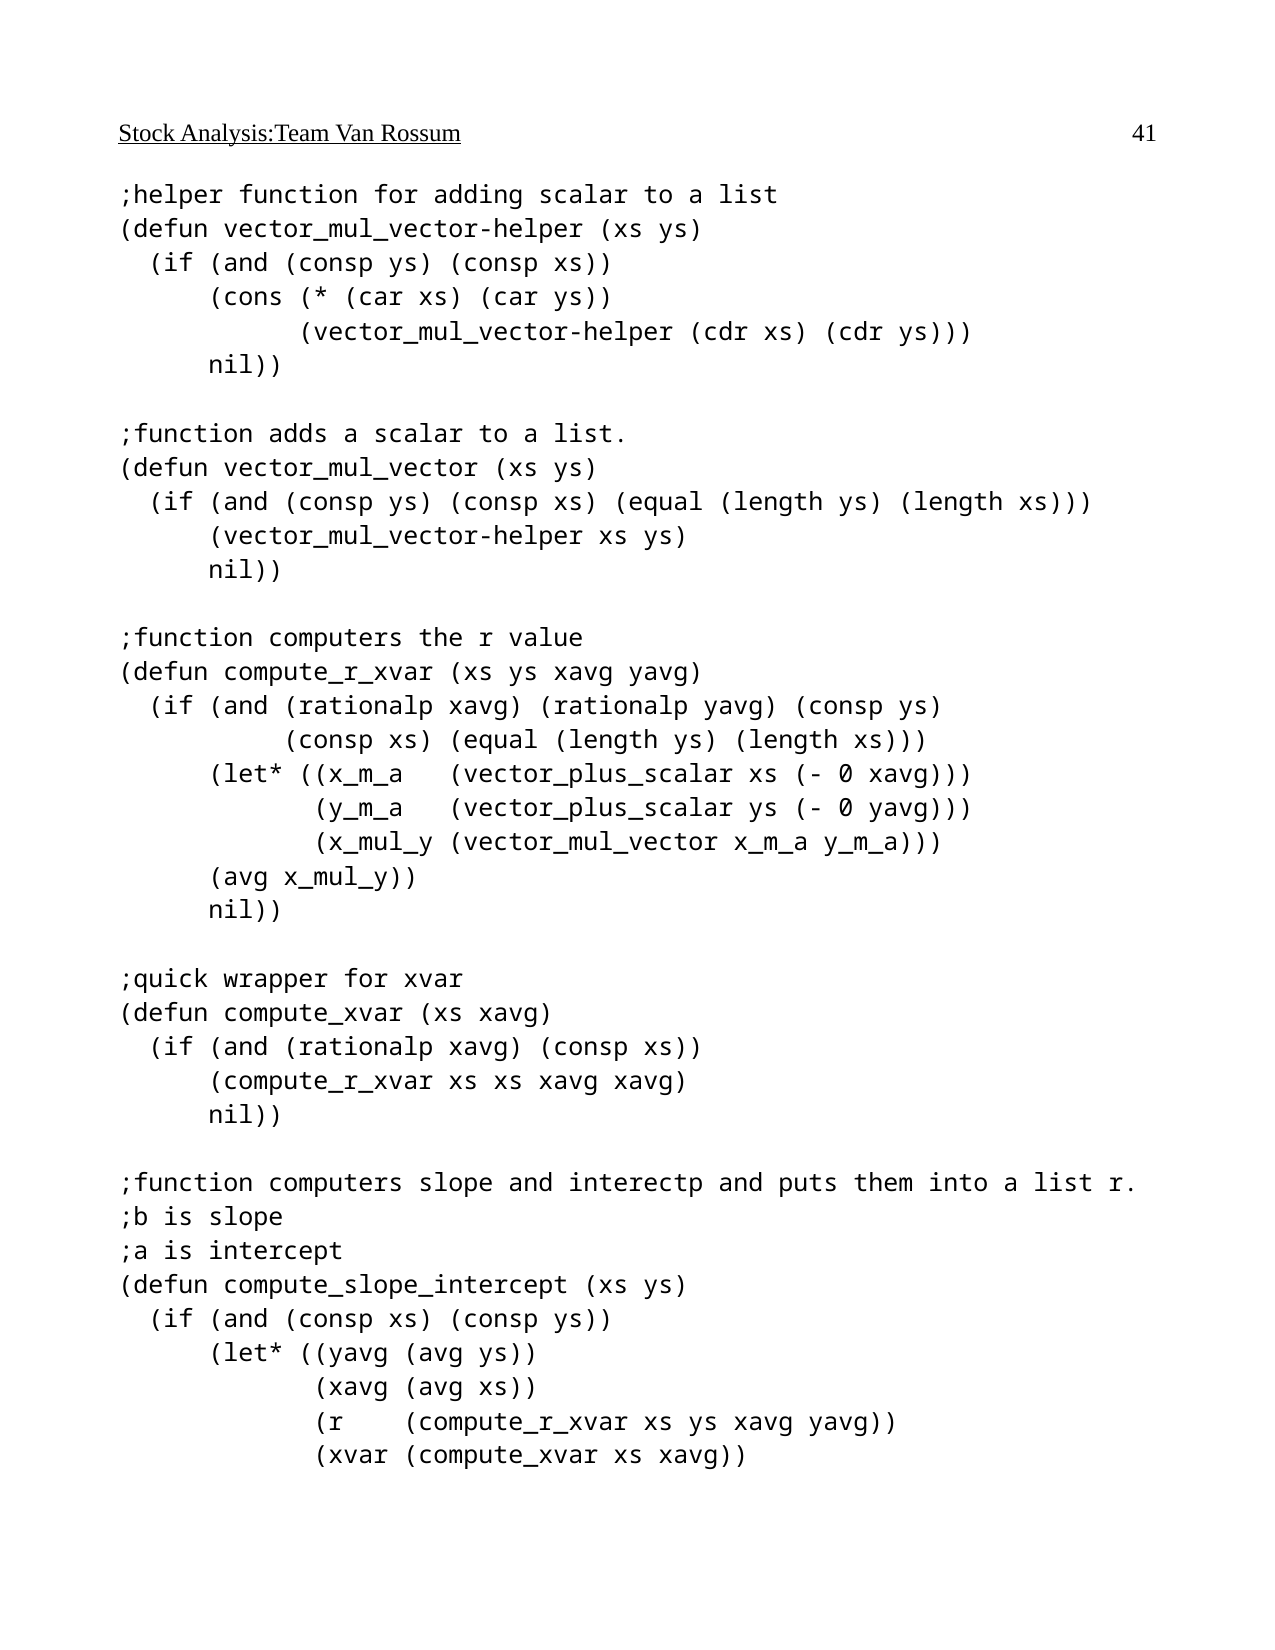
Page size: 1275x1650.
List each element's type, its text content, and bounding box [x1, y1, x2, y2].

text (consp xs) (equal (length ys) (length xs))) [118, 722, 1157, 756]
text nil)) [118, 347, 1157, 381]
text (if (and (rationalp xavg) (consp xs)) [118, 1028, 1157, 1062]
text ;function adds a scalar to a list. [118, 415, 1157, 449]
text (defun vector_mul_vector-helper (xs ys) [118, 211, 1157, 245]
text (defun vector_mul_vector (xs ys) [118, 449, 1157, 483]
text nil)) [118, 1097, 1157, 1131]
text (x_mul_y (vector_mul_vector x_m_a y_m_a))) [118, 824, 1157, 858]
text ;a is intercept [118, 1233, 1157, 1267]
text (xvar (compute_xvar xs xavg)) [118, 1437, 1157, 1471]
text ;function computers slope and interectp and puts them into a list r. [118, 1165, 1157, 1199]
text (defun compute_r_xvar (xs ys xavg yavg) [118, 654, 1157, 688]
text (xavg (avg xs)) [118, 1369, 1157, 1403]
text (vector_mul_vector-helper xs ys) [118, 517, 1157, 552]
text (let* ((yavg (avg ys)) [118, 1335, 1157, 1369]
text (let* ((x_m_a (vector_plus_scalar xs (- 0 xavg))) [118, 756, 1157, 790]
text ;b is slope [118, 1199, 1157, 1233]
text (if (and (rationalp xavg) (rationalp yavg) (consp ys) [118, 688, 1157, 722]
text (if (and (consp ys) (consp xs)) [118, 245, 1157, 279]
text (defun compute_xvar (xs xavg) [118, 994, 1157, 1028]
text ;helper function for adding scalar to a list [118, 177, 1157, 211]
text nil)) [118, 892, 1157, 926]
text (if (and (consp ys) (consp xs) (equal (length ys) (length xs))) [118, 483, 1157, 517]
text nil)) [118, 552, 1157, 586]
text (r (compute_r_xvar xs ys xavg yavg)) [118, 1403, 1157, 1437]
text ;quick wrapper for xvar [118, 960, 1157, 994]
text (defun compute_slope_intercept (xs ys) [118, 1267, 1157, 1301]
text (cons (* (car xs) (car ys)) [118, 279, 1157, 313]
text (vector_mul_vector-helper (cdr xs) (cdr ys))) [118, 313, 1157, 347]
text ;function computers the r value [118, 620, 1157, 654]
text (compute_r_xvar xs xs xavg xavg) [118, 1062, 1157, 1097]
text (if (and (consp xs) (consp ys)) [118, 1301, 1157, 1335]
text (y_m_a (vector_plus_scalar ys (- 0 yavg))) [118, 790, 1157, 824]
text (avg x_mul_y)) [118, 858, 1157, 892]
